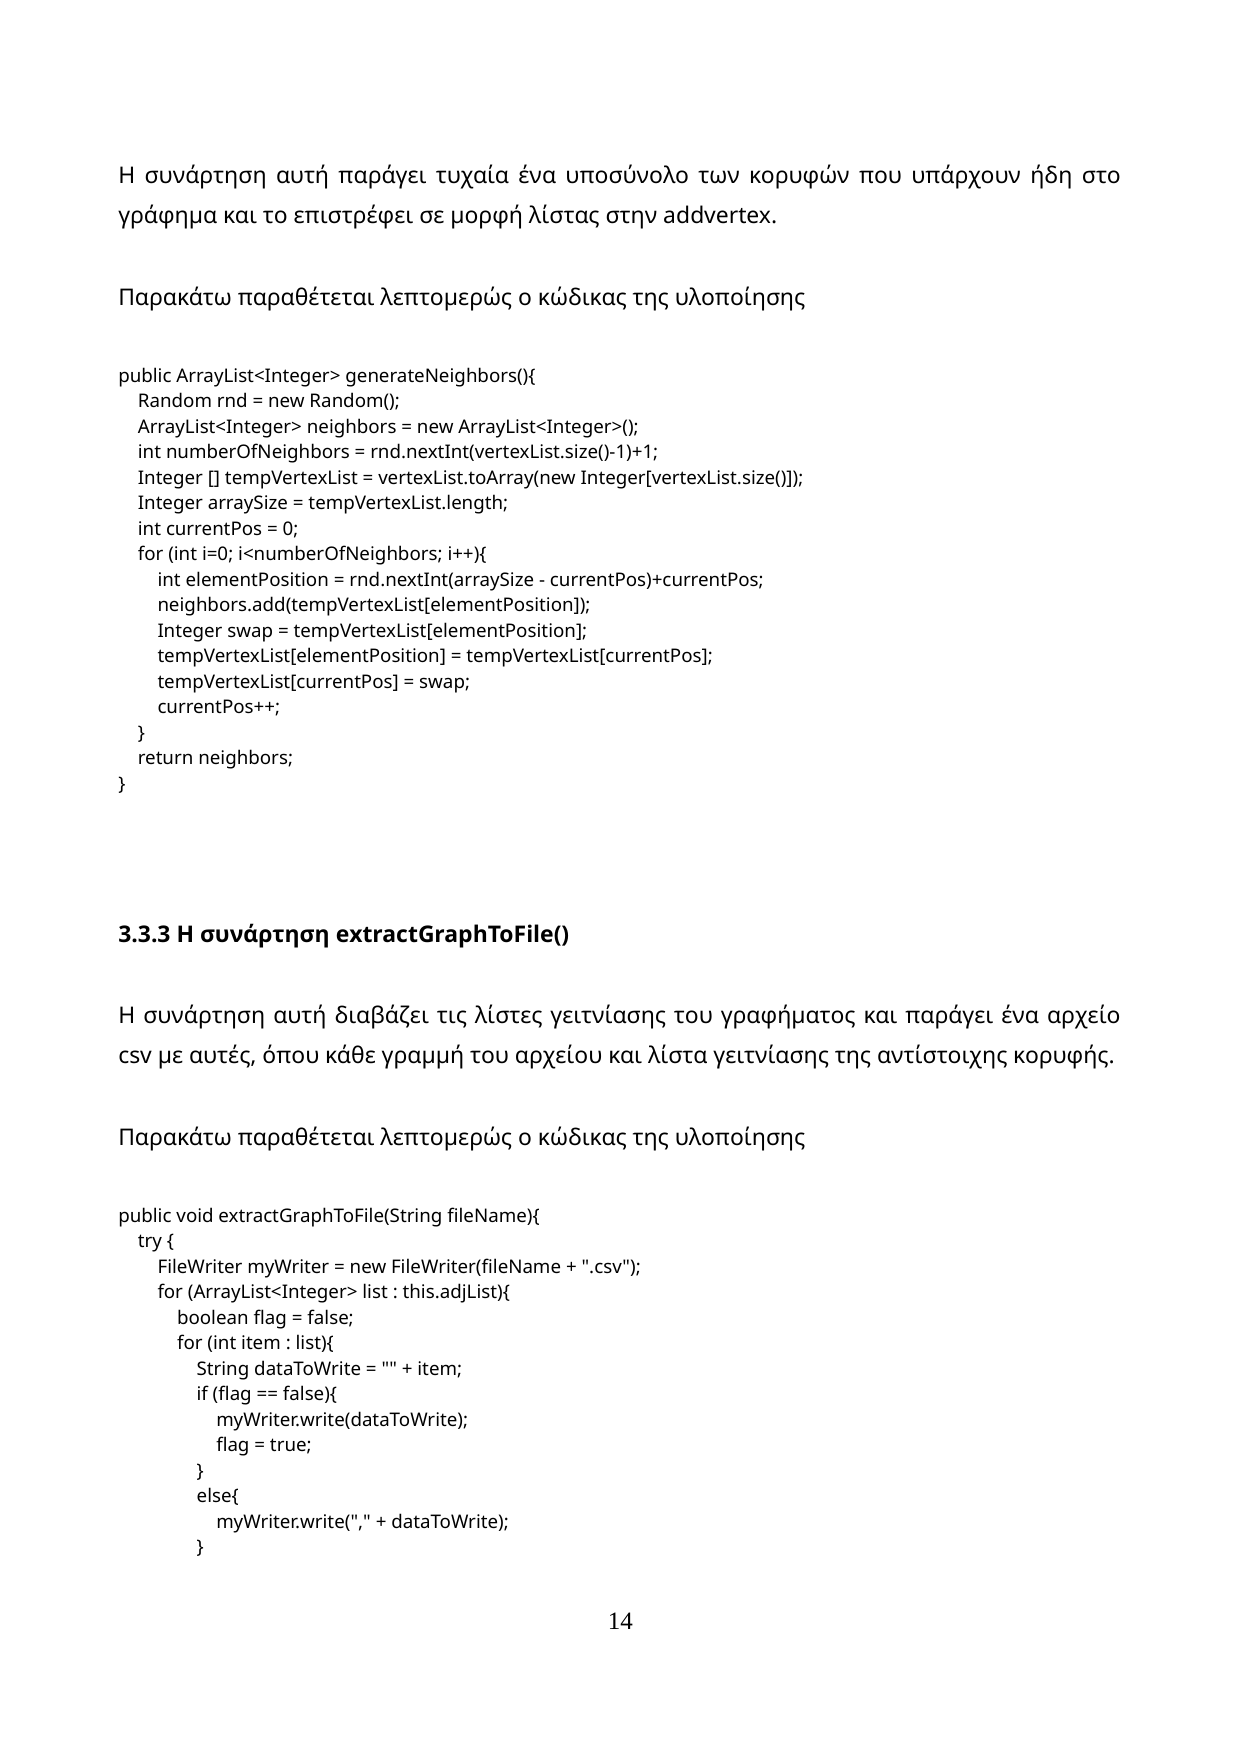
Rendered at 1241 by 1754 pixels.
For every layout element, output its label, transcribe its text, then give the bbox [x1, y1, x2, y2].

text public void extractGraphToFile(String fileName){ [118, 1202, 1122, 1227]
text Η συνάρτηση αυτή παράγει τυχαία ένα υποσύνολο των κορυφών που υπάρχουν ήδη στο γράφημα και το επιστρέφει σε μορφή λίστας στην addvertex. [118, 159, 1122, 231]
text myWriter.write("," + dataToWrite); [118, 1508, 1122, 1534]
text boolean flag = false; [118, 1304, 1122, 1329]
text if (flag == false){ [118, 1381, 1122, 1406]
text int numberOfNeighbors = rnd.nextInt(vertexList.size()-1)+1; [118, 438, 1122, 464]
text } [118, 1534, 1122, 1559]
text Παρακάτω παραθέτεται λεπτομερώς ο κώδικας της υλοποίησης [118, 281, 1122, 312]
text for (int i=0; i<numberOfNeighbors; i++){ [118, 541, 1122, 566]
text else{ [118, 1483, 1122, 1508]
text currentPos++; [118, 694, 1122, 719]
text for (ArrayList<Integer> list : this.adjList){ [118, 1278, 1122, 1304]
text for (int item : list){ [118, 1329, 1122, 1355]
text 3.3.3 Η συνάρτηση extractGraphToFile() [118, 918, 1122, 949]
text Integer arraySize = tempVertexList.length; [118, 489, 1122, 515]
text flag = true; [118, 1432, 1122, 1457]
text Random rnd = new Random(); [118, 387, 1122, 413]
text Integer swap = tempVertexList[elementPosition]; [118, 617, 1122, 643]
text FileWriter myWriter = new FileWriter(fileName + ".csv"); [118, 1253, 1122, 1278]
text return neighbors; [118, 745, 1122, 770]
text int currentPos = 0; [118, 515, 1122, 541]
text public ArrayList<Integer> generateNeighbors(){ [118, 362, 1122, 387]
text tempVertexList[currentPos] = swap; [118, 668, 1122, 694]
text } [118, 770, 1122, 796]
text ArrayList<Integer> neighbors = new ArrayList<Integer>(); [118, 413, 1122, 438]
text neighbors.add(tempVertexList[elementPosition]); [118, 592, 1122, 617]
text int elementPosition = rnd.nextInt(arraySize - currentPos)+currentPos; [118, 566, 1122, 592]
text Η συνάρτηση αυτή διαβάζει τις λίστες γειτνίασης του γραφήματος και παράγει ένα αρχείο csv με αυτές, όπου κάθε γραμμή του αρχείου και λίστα γειτνίασης της αντίστοιχης κορυφής. [118, 999, 1122, 1071]
text Παρακάτω παραθέτεται λεπτομερώς ο κώδικας της υλοποίησης [118, 1121, 1122, 1152]
text } [118, 719, 1122, 745]
text } [118, 1457, 1122, 1483]
text String dataToWrite = "" + item; [118, 1355, 1122, 1381]
text Integer [] tempVertexList = vertexList.toArray(new Integer[vertexList.size()]); [118, 464, 1122, 489]
text try { [118, 1227, 1122, 1253]
text myWriter.write(dataToWrite); [118, 1406, 1122, 1432]
text tempVertexList[elementPosition] = tempVertexList[currentPos]; [118, 643, 1122, 668]
